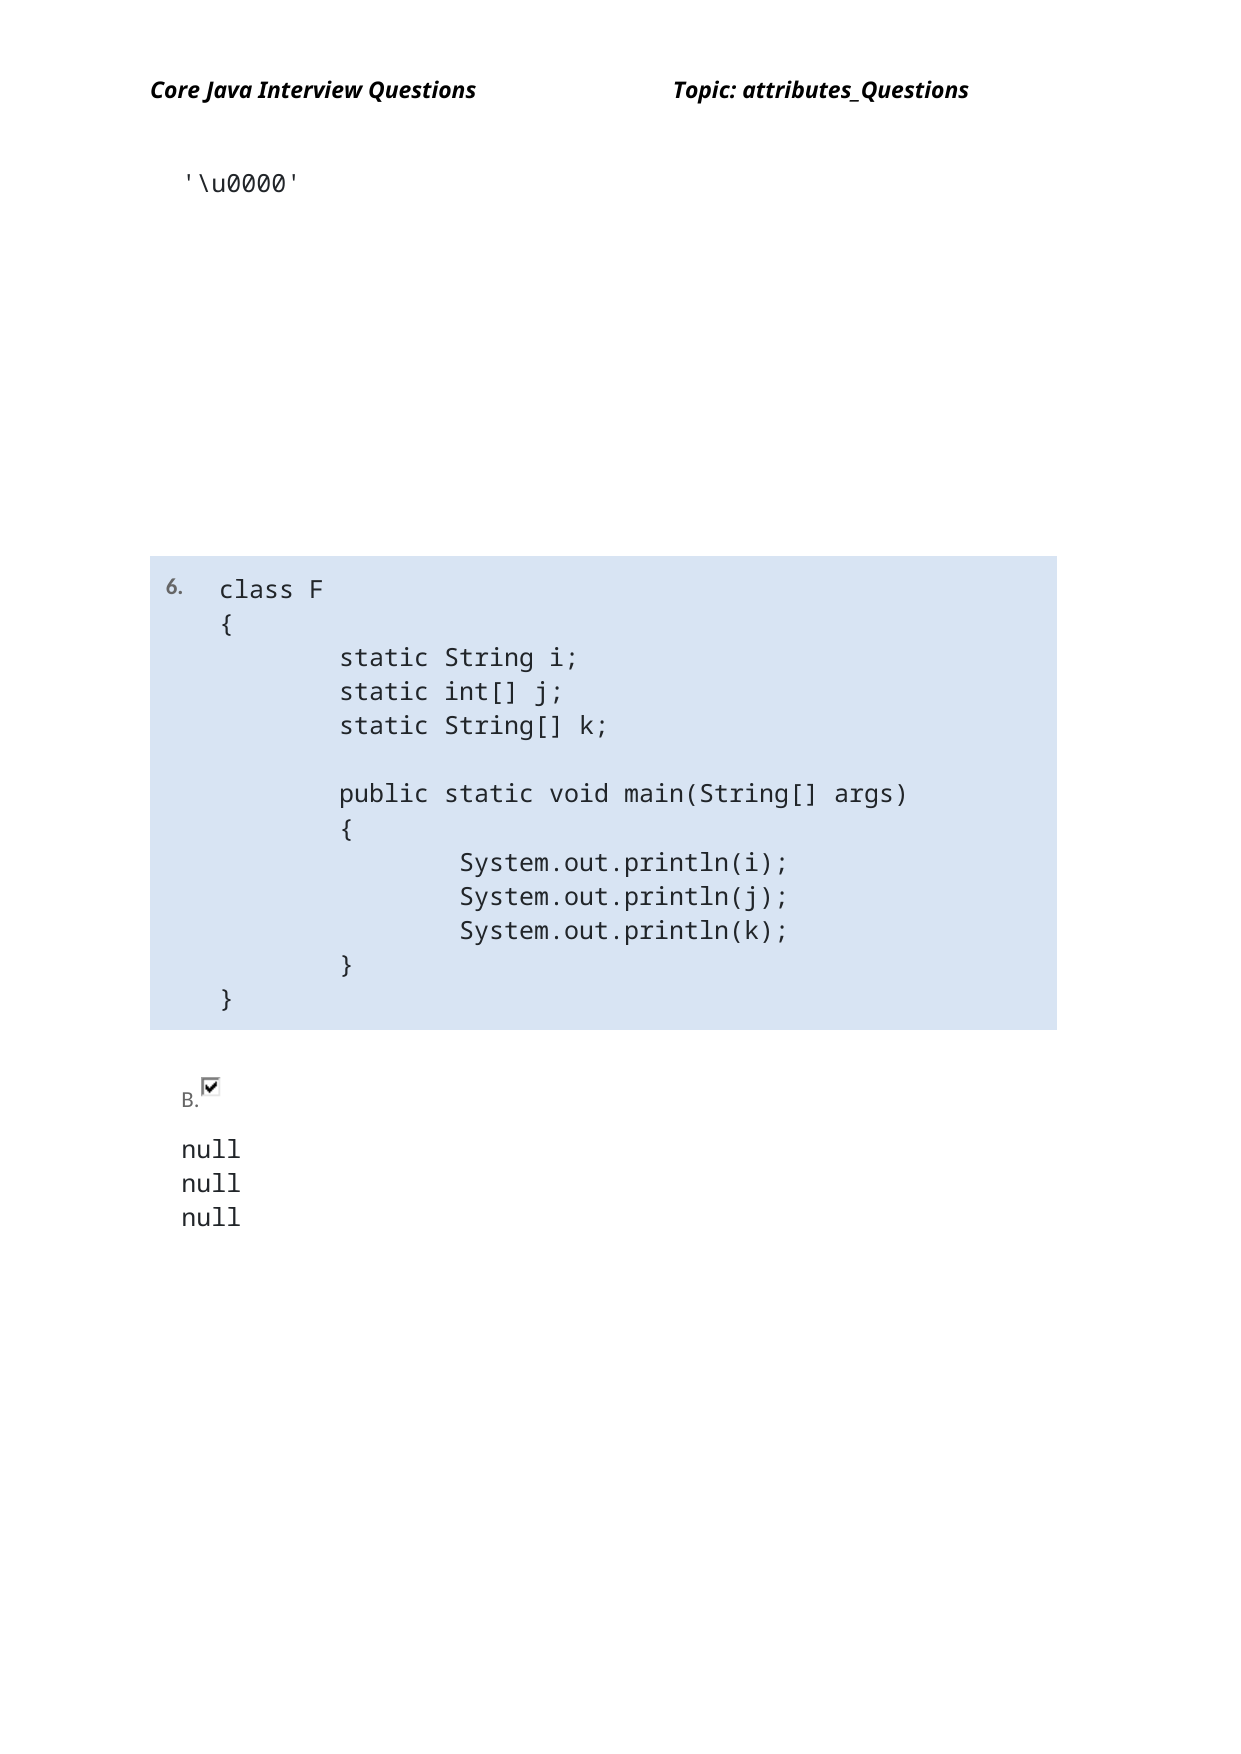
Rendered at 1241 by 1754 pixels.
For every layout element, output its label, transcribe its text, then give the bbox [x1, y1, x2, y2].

table_header [181, 1046, 250, 1069]
table_cell class F { static String i; static int[] j; static String[] k; public static void main(String[] args) { System.out.println(i); System.out.println(j); System.out.println(k); } } [203, 556, 1057, 1030]
table_header [181, 438, 250, 540]
table_header [181, 302, 319, 370]
table_header [181, 370, 442, 438]
table_cell [150, 1030, 1090, 1592]
table_cell [1057, 556, 1090, 1030]
table_header '\u0000' [181, 166, 305, 302]
table_cell [150, 150, 1090, 556]
table_cell 6. [150, 556, 203, 1030]
table_header [181, 1360, 442, 1509]
table_header [181, 1509, 319, 1577]
table_header B. null null null [181, 1070, 242, 1360]
